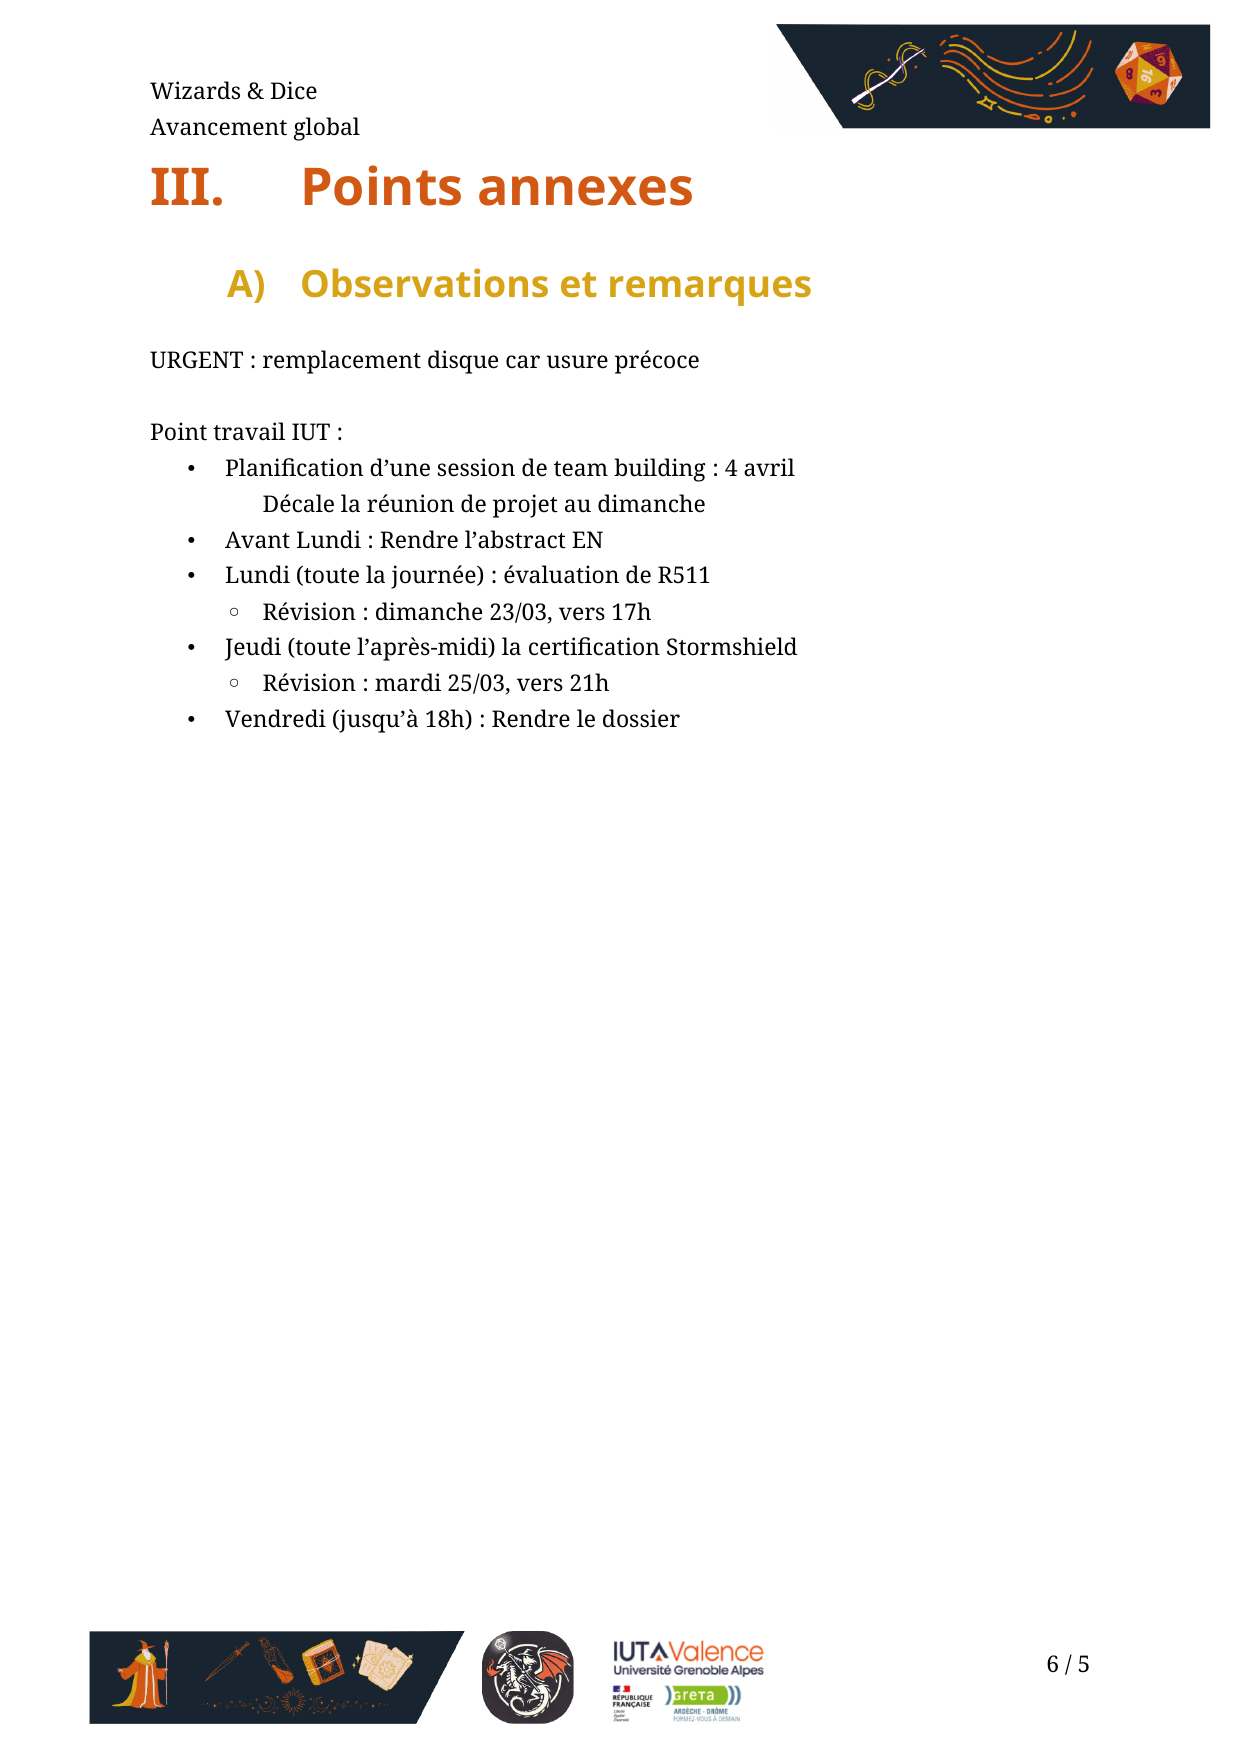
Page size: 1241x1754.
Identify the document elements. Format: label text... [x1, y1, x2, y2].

list Révision : mardi 25/03, vers 21h [225, 667, 1090, 698]
list Planification d’une session de team building : 4 avril [187, 452, 1090, 483]
picture [771, 21, 1218, 131]
list Vendredi (jusqu’à 18h) : Rendre le dossier [187, 703, 1090, 734]
subtitle Points annexes [150, 150, 1090, 221]
list Révision : dimanche 23/03, vers 17h [225, 595, 1090, 627]
list Lundi (toute la journée) : évaluation de R511 [187, 559, 1090, 591]
picture [81, 1620, 788, 1733]
text Point travail IUT : [150, 416, 1090, 447]
list Décale la réunion de projet au dimanche [225, 488, 1090, 519]
text URGENT : remplacement disque car usure précoce [150, 344, 1090, 375]
subtitle Observations et remarques [227, 257, 1090, 308]
list Jeudi (toute l’après-midi) la certification Stormshield [187, 631, 1090, 663]
list Avant Lundi : Rendre l’abstract EN [187, 523, 1090, 555]
